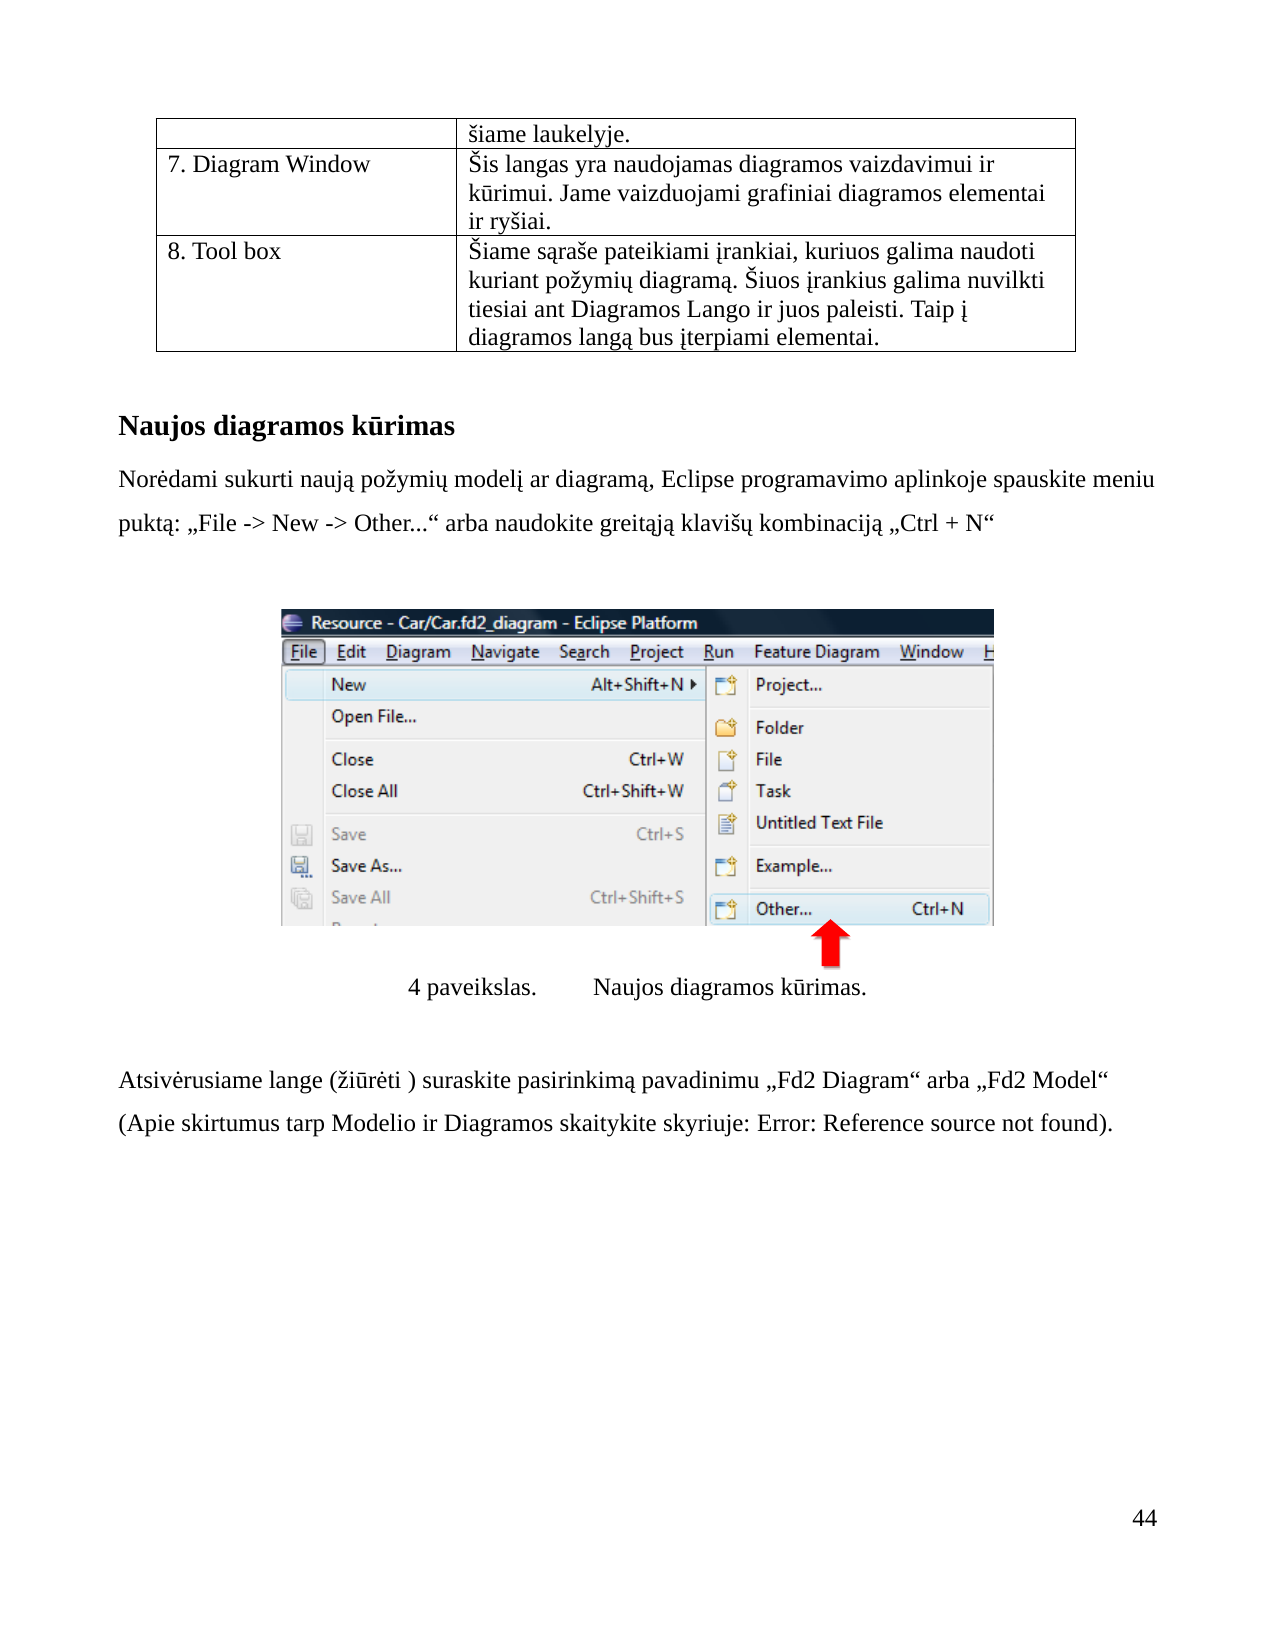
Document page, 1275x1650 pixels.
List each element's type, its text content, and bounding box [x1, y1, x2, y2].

text Norėdami sukurti naują požymių modelį ar diagramą, Eclipse programavimo aplinkoje spauskite meniu puktą: „File -> New -> Other...“ arba naudokite greitąją klavišų kombinaciją „Ctrl + N“ [118, 464, 1157, 536]
table_cell 7. Diagram Window [157, 149, 456, 235]
text Atsivėrusiame lange (žiūrėti ) suraskite pasirinkimą pavadinimu „Fd2 Diagram“ arba „Fd2 Model“ (Apie skirtumus tarp Modelio ir Diagramos skaitykite skyriuje: Error: Reference source not found). [118, 1065, 1157, 1137]
table_cell šiame laukelyje. [457, 119, 1075, 148]
list Naujos diagramos kūrimas. [118, 972, 1157, 1001]
subtitle Naujos diagramos kūrimas [118, 408, 1157, 441]
table_cell Šiame sąraše pateikiami įrankiai, kuriuos galima naudoti kuriant požymių diagramą. Šiuos įrankius galima nuvilkti tiesiai ant Diagramos Lango ir juos paleisti. Taip į diagramos langą bus įterpiami elementai. [457, 236, 1075, 351]
table_cell [157, 119, 456, 148]
table_cell Šis langas yra naudojamas diagramos vaizdavimui ir kūrimui. Jame vaizduojami grafiniai diagramos elementai ir ryšiai. [457, 149, 1075, 235]
table_cell 8. Tool box [157, 236, 456, 351]
